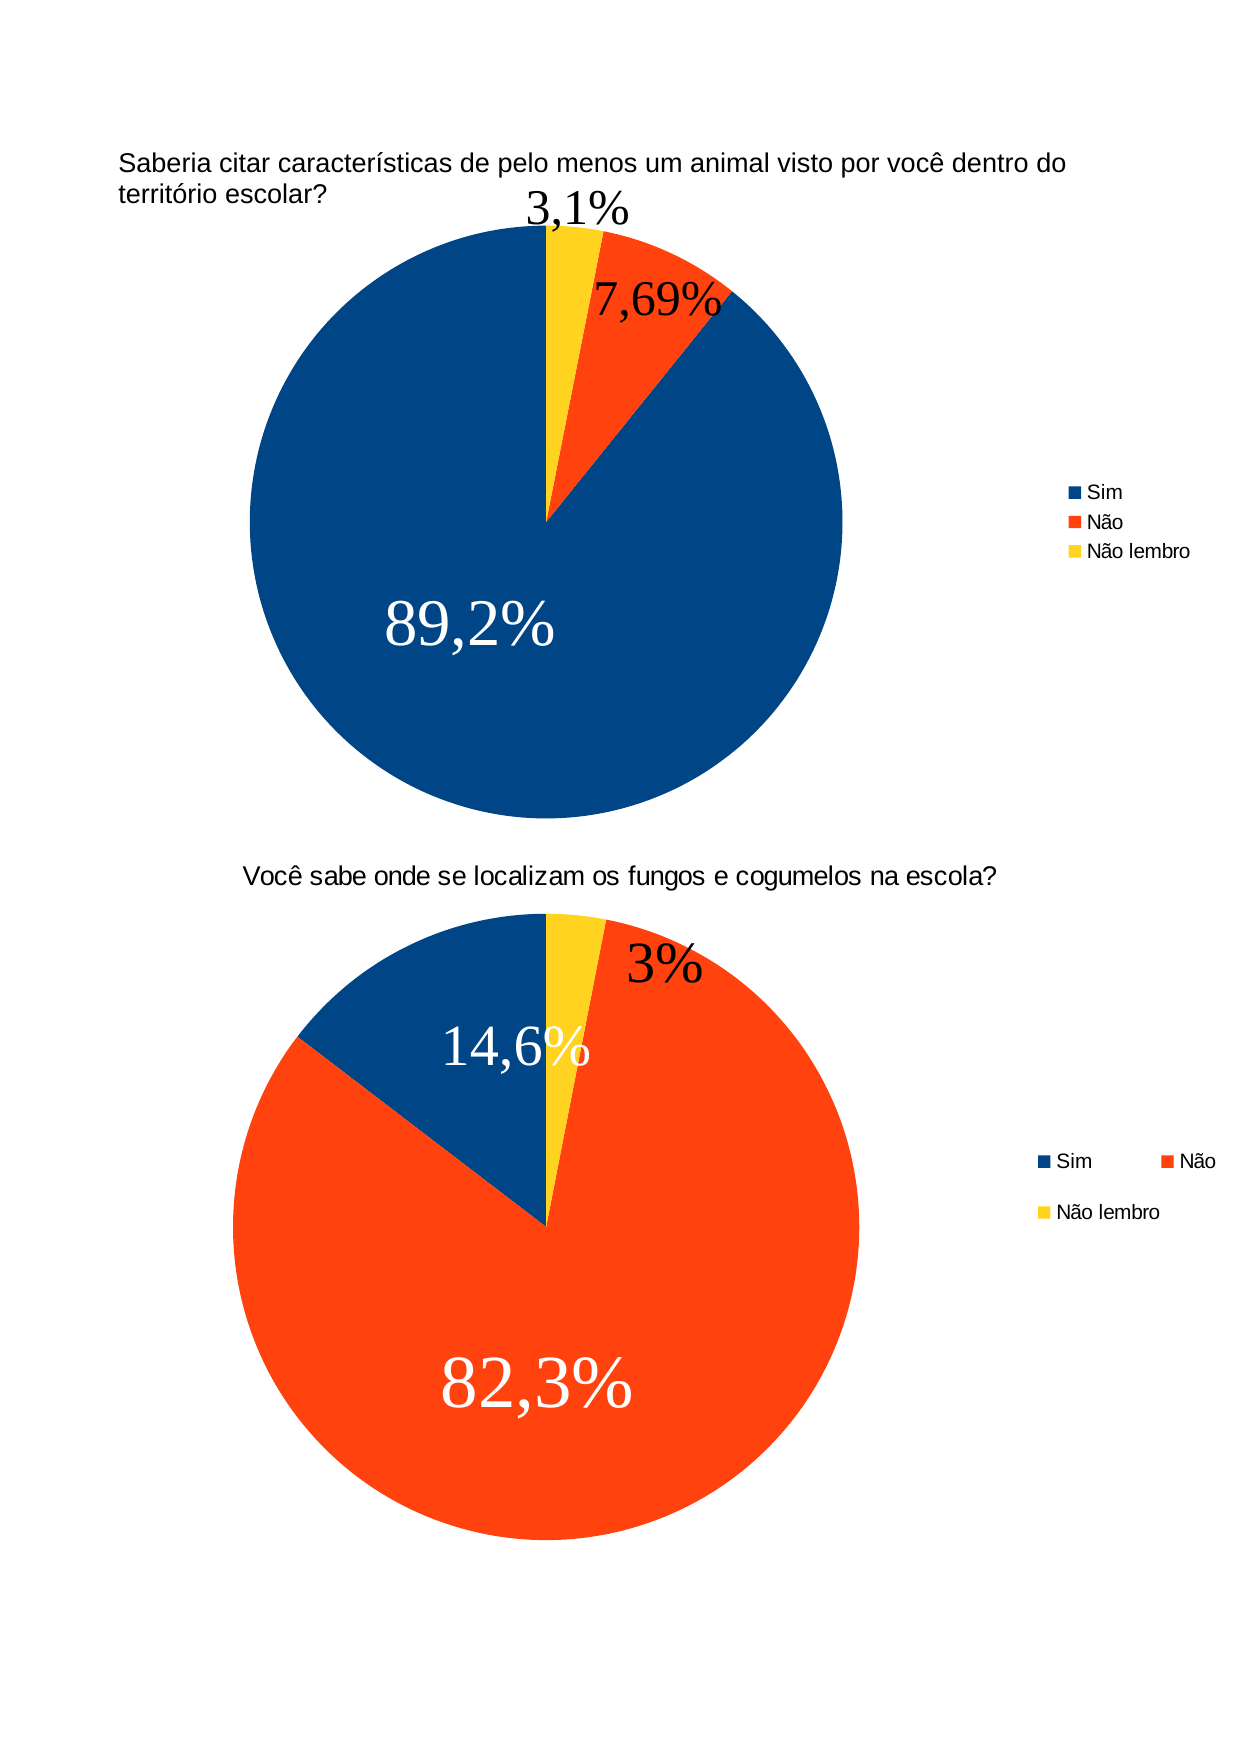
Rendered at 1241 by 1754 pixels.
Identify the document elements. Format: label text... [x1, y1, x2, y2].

text Saberia citar características de pelo menos um animal visto por você dentro do território escolar? [118, 147, 1122, 209]
